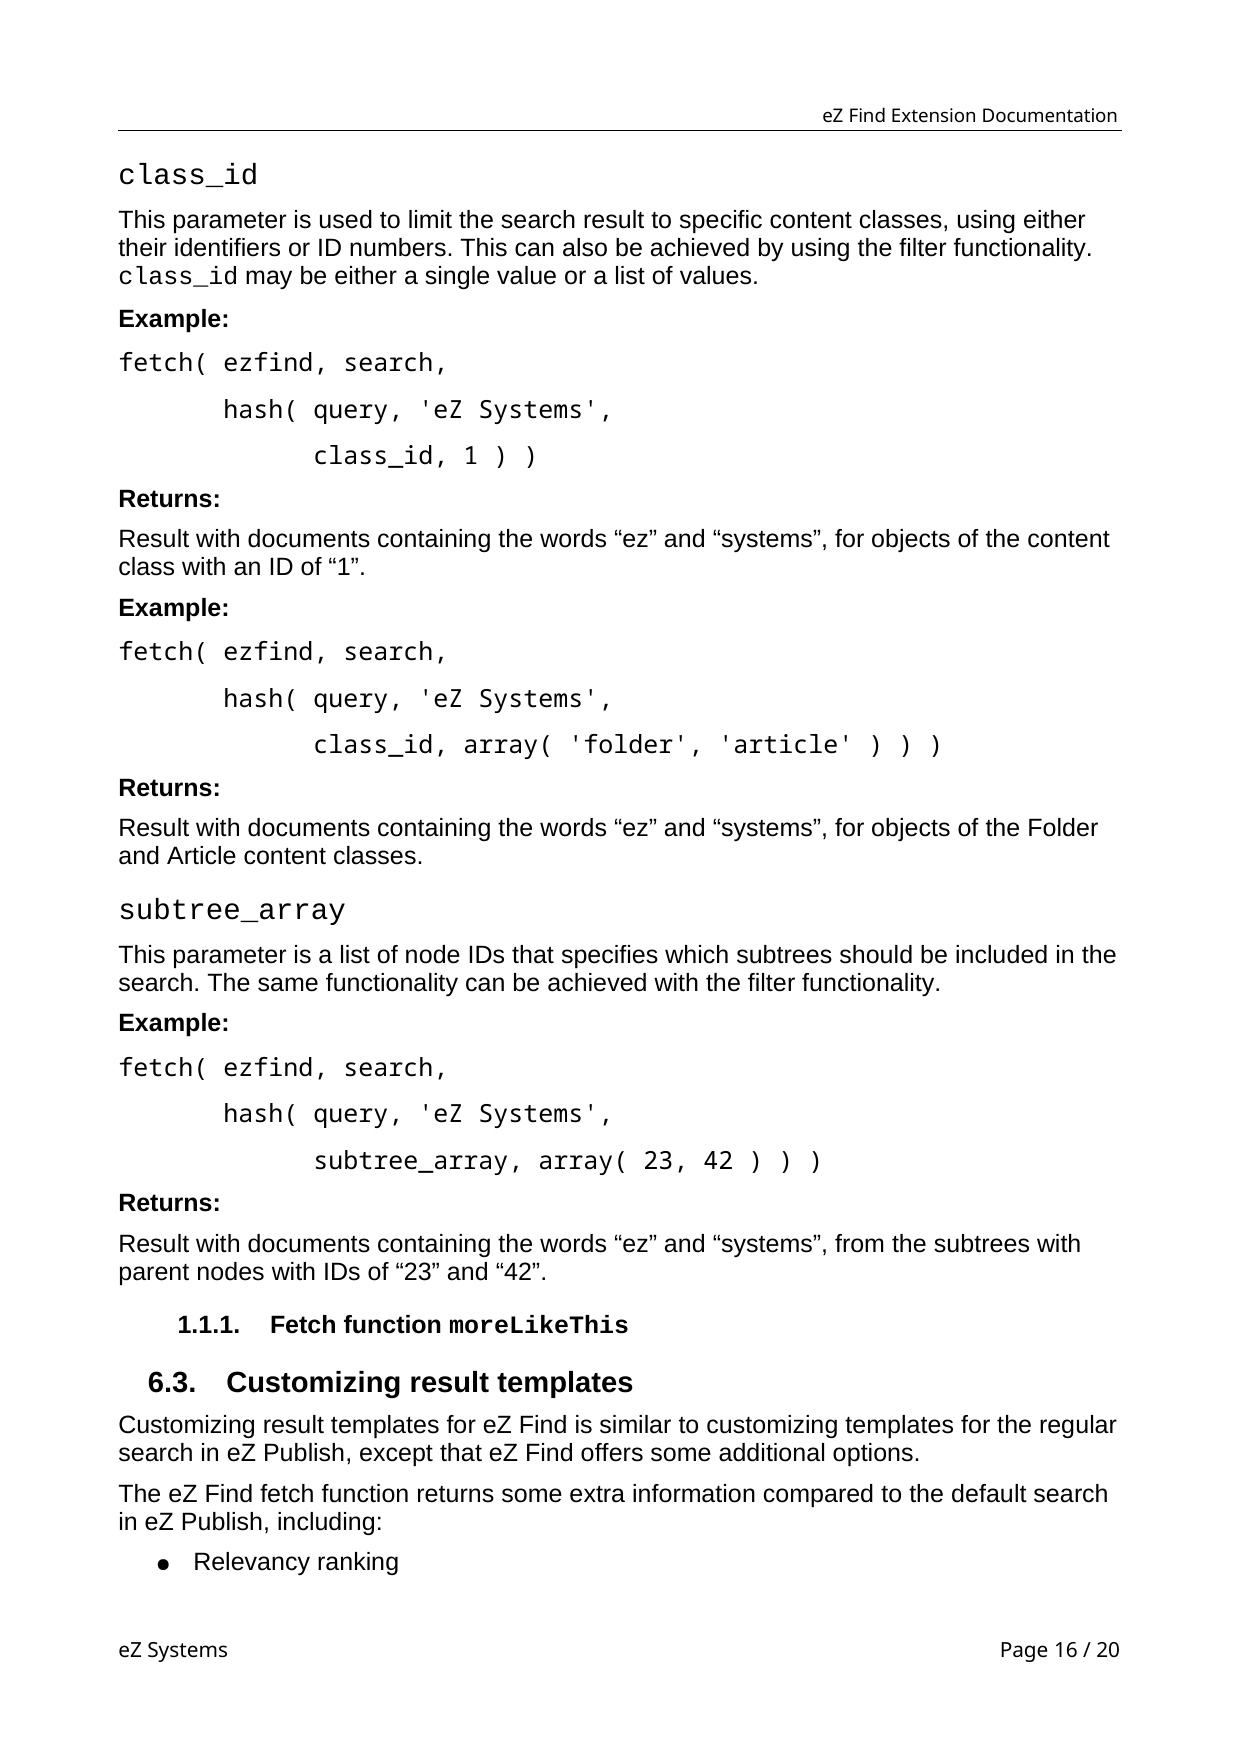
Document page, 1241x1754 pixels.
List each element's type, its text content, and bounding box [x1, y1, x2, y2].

text The eZ Find fetch function returns some extra information compared to the default search in eZ Publish, including: [118, 1479, 1122, 1536]
subtitle Customizing result templates [148, 1366, 1122, 1398]
text Example: [118, 304, 1122, 333]
text fetch( ezfind, search, [118, 345, 1122, 379]
text fetch( ezfind, search, [118, 1049, 1122, 1083]
text Result with documents containing the words “ez” and “systems”, for objects of the Folder and Article content classes. [118, 814, 1122, 870]
text Customizing result templates for eZ Find is similar to customizing templates for the regular search in eZ Publish, except that eZ Find offers some additional options. [118, 1411, 1122, 1467]
subtitle subtree_array [118, 895, 1122, 928]
list Relevancy ranking [156, 1548, 1122, 1576]
text class_id, 1 ) ) [118, 438, 1122, 472]
text hash( query, 'eZ Systems', [118, 681, 1122, 714]
text Returns: [118, 484, 1122, 512]
text Returns: [118, 773, 1122, 801]
text This parameter is used to limit the search result to specific content classes, using either their identifiers or ID numbers. This can also be achieved by using the filter functionality. class_id may be either a single value or a list of values. [118, 206, 1122, 292]
text class_id, array( 'folder', 'article' ) ) ) [118, 727, 1122, 761]
text hash( query, 'eZ Systems', [118, 1096, 1122, 1130]
text Returns: [118, 1189, 1122, 1217]
text Example: [118, 593, 1122, 622]
text fetch( ezfind, search, [118, 634, 1122, 668]
subtitle class_id [118, 160, 1122, 193]
text Result with documents containing the words “ez” and “systems”, from the subtrees with parent nodes with IDs of “23” and “42”. [118, 1229, 1122, 1286]
text subtree_array, array( 23, 42 ) ) ) [118, 1142, 1122, 1176]
text Result with documents containing the words “ez” and “systems”, for objects of the content class with an ID of “1”. [118, 525, 1122, 581]
text Example: [118, 1009, 1122, 1037]
subtitle Fetch function moreLikeThis [177, 1311, 1122, 1341]
text hash( query, 'eZ Systems', [118, 392, 1122, 426]
text This parameter is a list of node IDs that specifies which subtrees should be included in the search. The same functionality can be achieved with the filter functionality. [118, 941, 1122, 997]
